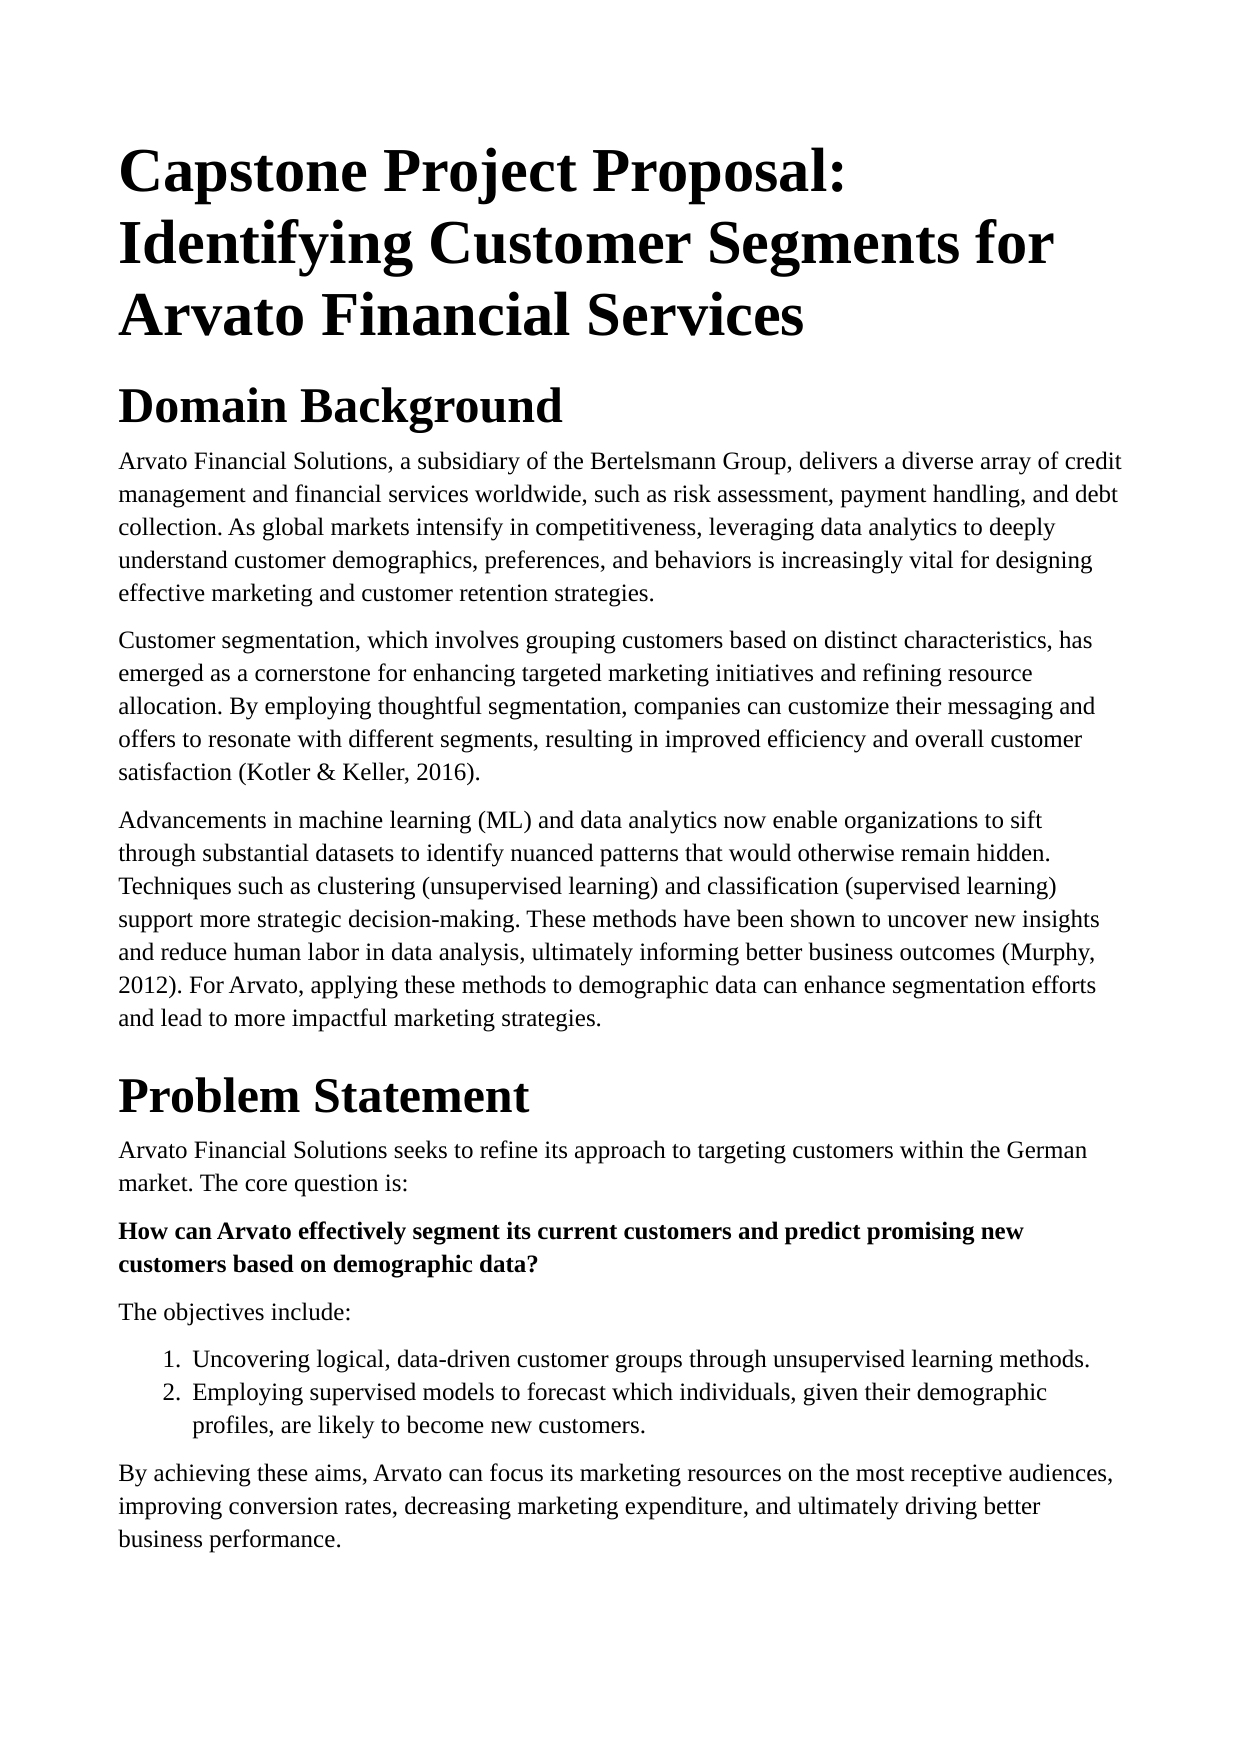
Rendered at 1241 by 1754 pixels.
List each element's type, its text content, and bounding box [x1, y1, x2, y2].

text Advancements in machine learning (ML) and data analytics now enable organizations to sift through substantial datasets to identify nuanced patterns that would otherwise remain hidden. Techniques such as clustering (unsupervised learning) and classification (supervised learning) support more strategic decision-making. These methods have been shown to uncover new insights and reduce human labor in data analysis, ultimately informing better business outcomes (Murphy, 2012). For Arvato, applying these methods to demographic data can enhance segmentation efforts and lead to more impactful marketing strategies. [118, 805, 1122, 1032]
text How can Arvato effectively segment its current customers and predict promising new customers based on demographic data? [118, 1216, 1122, 1278]
text By achieving these aims, Arvato can focus its marketing resources on the most receptive audiences, improving conversion rates, decreasing marketing expenditure, and ultimately driving better business performance. [118, 1458, 1122, 1553]
text Arvato Financial Solutions, a subsidiary of the Bertelsmann Group, delivers a diverse array of credit management and financial services worldwide, such as risk assessment, payment handling, and debt collection. As global markets intensify in competitiveness, leveraging data analytics to deeply understand customer demographics, preferences, and behaviors is increasingly vital for designing effective marketing and customer retention strategies. [118, 446, 1122, 607]
subtitle Capstone Project Proposal: Identifying Customer Segments for Arvato Financial Services [118, 133, 1122, 349]
list Uncovering logical, data-driven customer groups through unsupervised learning methods. [162, 1344, 1122, 1373]
list Employing supervised models to forecast which individuals, given their demographic profiles, are likely to become new customers. [162, 1377, 1122, 1439]
text Arvato Financial Solutions seeks to refine its approach to targeting customers within the German market. The core question is: [118, 1135, 1122, 1197]
text Customer segmentation, which involves grouping customers based on distinct characteristics, has emerged as a cornerstone for enhancing targeted marketing initiatives and refining resource allocation. By employing thoughtful segmentation, companies can customize their messaging and offers to resonate with different segments, resulting in improved efficiency and overall customer satisfaction (Kotler & Keller, 2016). [118, 625, 1122, 786]
text The objectives include: [118, 1297, 1122, 1325]
subtitle Problem Statement [118, 1065, 1122, 1123]
subtitle Domain Background [118, 376, 1122, 433]
